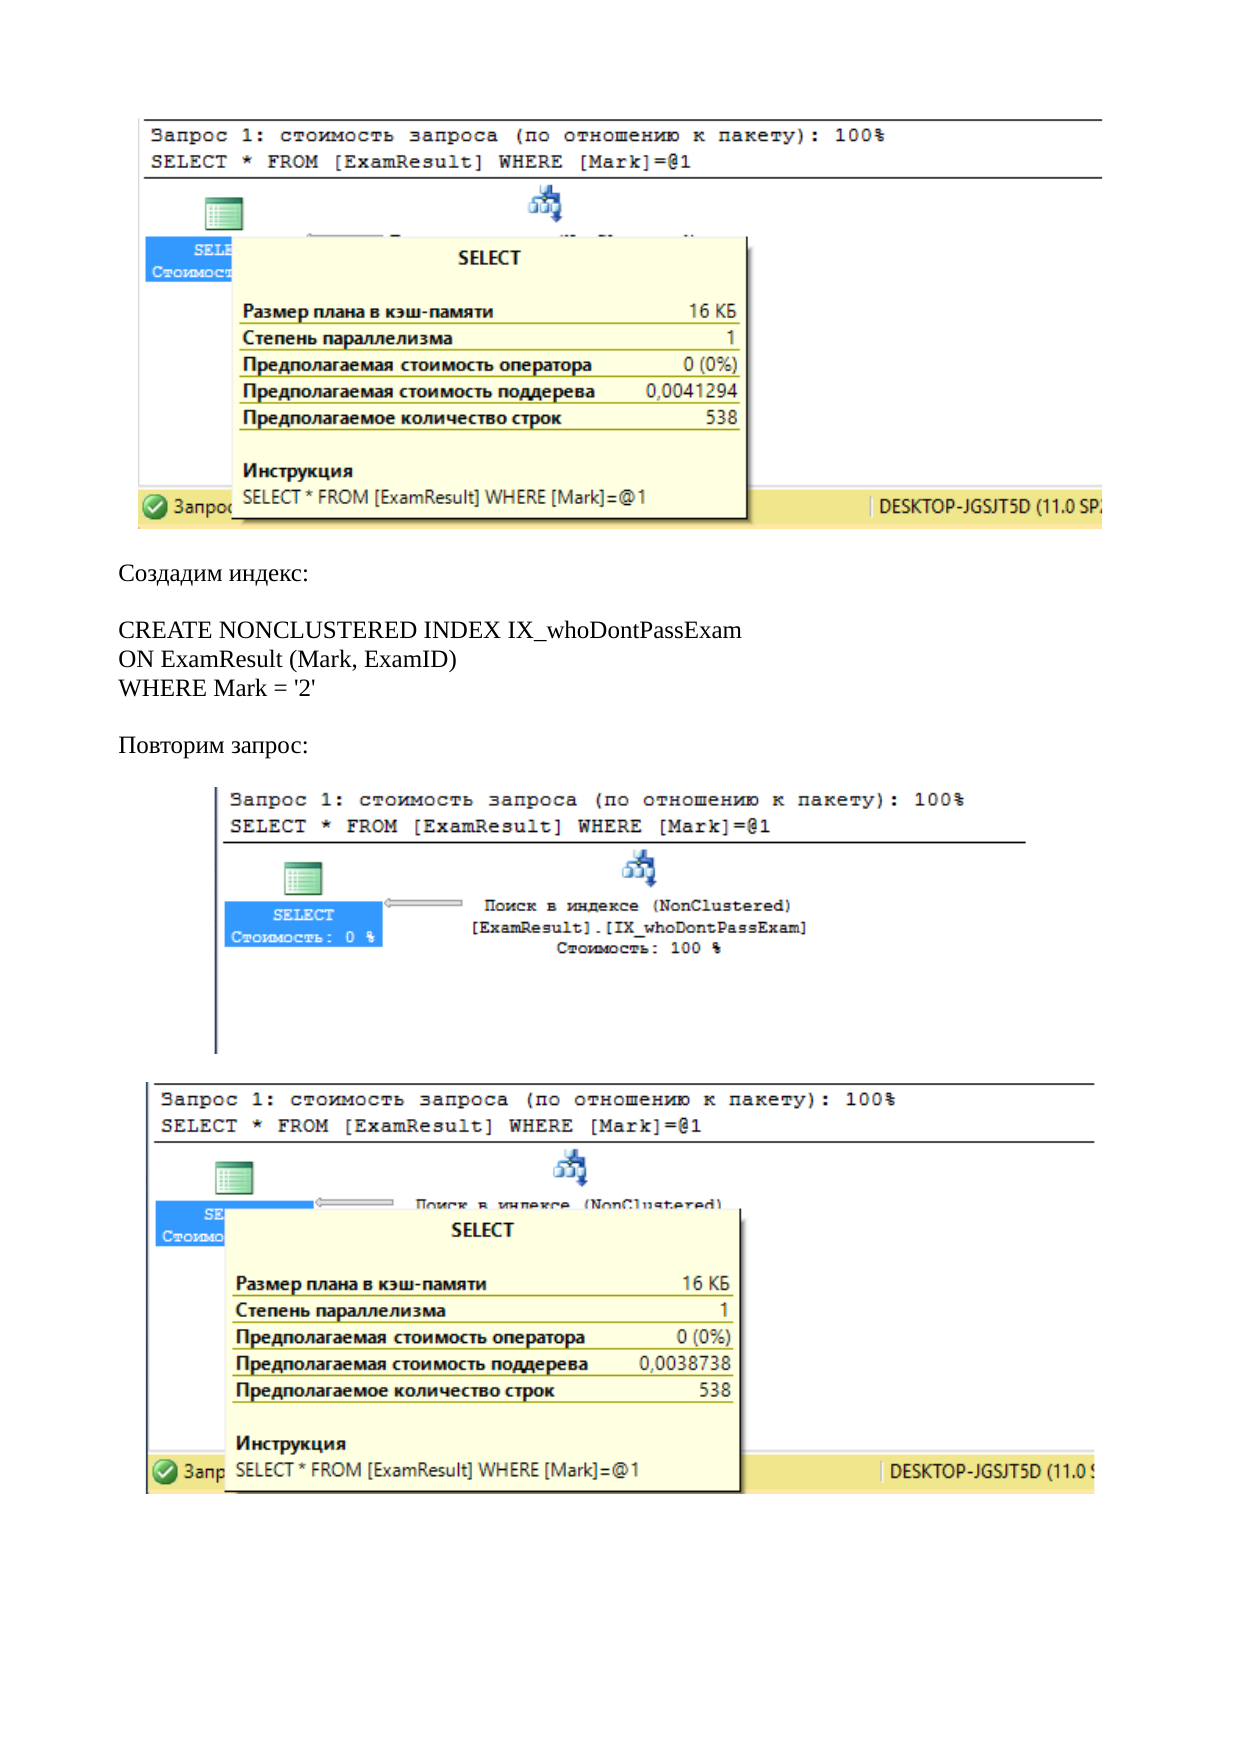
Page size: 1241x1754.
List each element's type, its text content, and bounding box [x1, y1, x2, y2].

text CREATE NONCLUSTERED INDEX IX_whoDontPassExam [118, 615, 1122, 644]
picture [214, 787, 1026, 1054]
text Создадим индекс: [118, 558, 1122, 587]
text WHERE Mark = '2' [118, 673, 1122, 702]
text ON ExamResult (Mark, ExamID) [118, 644, 1122, 673]
picture [145, 1082, 1095, 1494]
picture [138, 118, 1103, 529]
text Повторим запрос: [118, 730, 1122, 759]
